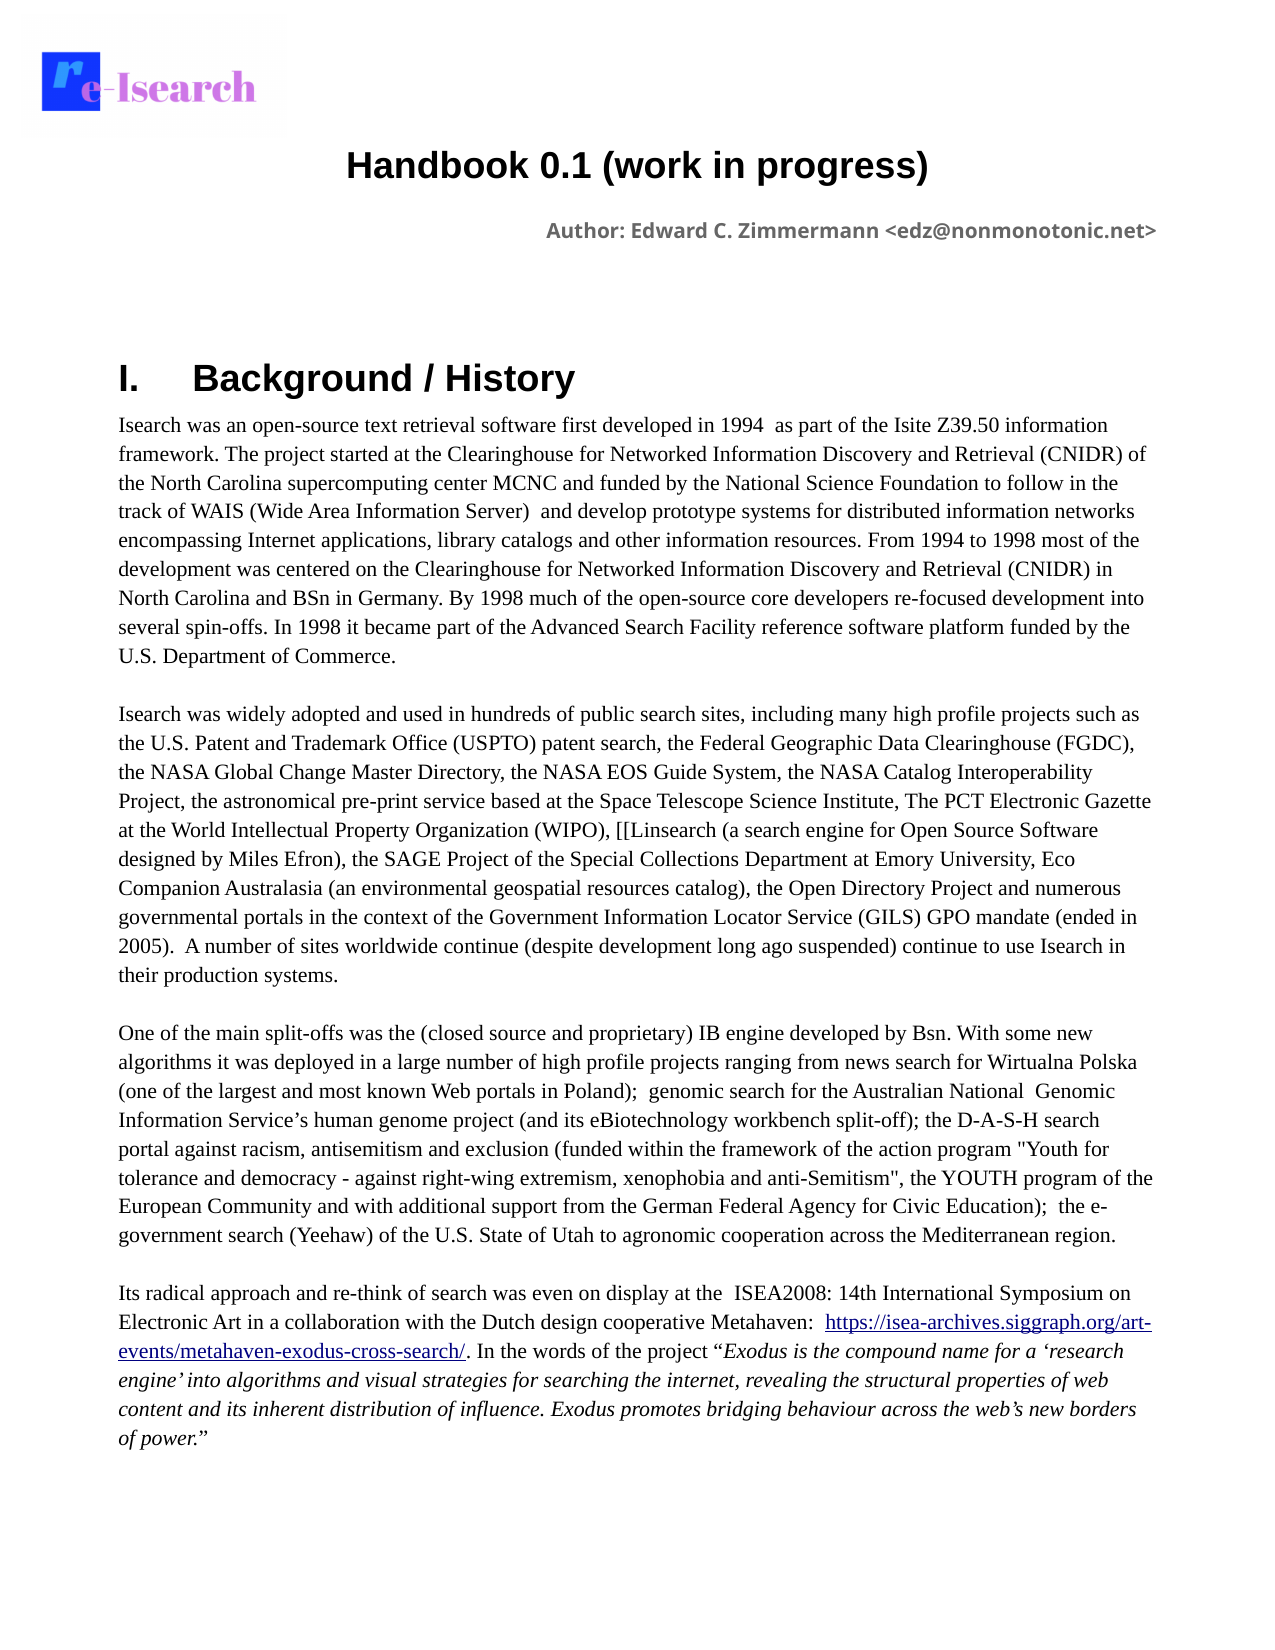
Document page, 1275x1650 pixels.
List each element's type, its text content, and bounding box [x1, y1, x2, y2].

text One of the main split-offs was the (closed source and proprietary) IB engine developed by Bsn. With some new algorithms it was deployed in a large number of high profile projects ranging from news search for Wirtualna Polska (one of the largest and most known Web portals in Poland); genomic search for the Australian National Genomic Information Service’s human genome project (and its eBiotechnology workbench split-off); the D-A-S-H search portal against racism, antisemitism and exclusion (funded within the framework of the action program "Youth for tolerance and democracy - against right-wing extremism, xenophobia and anti-Semitism", the YOUTH program of the European Community and with additional support from the German Federal Agency for Civic Education); the e-government search (Yeehaw) of the U.S. State of Utah to agronomic cooperation across the Mediterranean region. [118, 1020, 1157, 1248]
subtitle Background / History [118, 355, 1157, 399]
text Isearch was widely adopted and used in hundreds of public search sites, including many high profile projects such as the U.S. Patent and Trademark Office (USPTO) patent search, the Federal Geographic Data Clearinghouse (FGDC), the NASA Global Change Master Directory, the NASA EOS Guide System, the NASA Catalog Interoperability Project, the astronomical pre-print service based at the Space Telescope Science Institute, The PCT Electronic Gazette at the World Intellectual Property Organization (WIPO), [[Linsearch (a search engine for Open Source Software designed by Miles Efron), the SAGE Project of the Special Collections Department at Emory University, Eco Companion Australasia (an environmental geospatial resources catalog), the Open Directory Project and numerous governmental portals in the context of the Government Information Locator Service (GILS) GPO mandate (ended in 2005). A number of sites worldwide continue (despite development long ago suspended) continue to use Isearch in their production systems. [118, 701, 1157, 987]
text Author: Edward C. Zimmermann <edz@nonmonotonic.net> [118, 216, 1157, 244]
picture [21, 14, 288, 138]
text Its radical approach and re-think of search was even on display at the ISEA2008: 14th International Symposium on Electronic Art in a collaboration with the Dutch design cooperative Metahaven: https://isea-archives.siggraph.org/art-events/metahaven-exodus-cross-search/. In the words of the project “Exodus is the compound name for a ‘research engine’ into algorithms and visual strategies for searching the internet, revealing the structural properties of web content and its inherent distribution of influence. Exodus promotes bridging behaviour across the web’s new borders of power.” [118, 1280, 1157, 1450]
text Isearch was an open-source text retrieval software first developed in 1994 as part of the Isite Z39.50 information framework. The project started at the Clearinghouse for Networked Information Discovery and Retrieval (CNIDR) of the North Carolina supercomputing center MCNC and funded by the National Science Foundation to follow in the track of WAIS (Wide Area Information Server) and develop prototype systems for distributed information networks encompassing Internet applications, library catalogs and other information resources. From 1994 to 1998 most of the development was centered on the Clearinghouse for Networked Information Discovery and Retrieval (CNIDR) in North Carolina and BSn in Germany. By 1998 much of the open-source core developers re-focused development into several spin-offs. In 1998 it became part of the Advanced Search Facility reference software platform funded by the U.S. Department of Commerce. [118, 412, 1157, 668]
